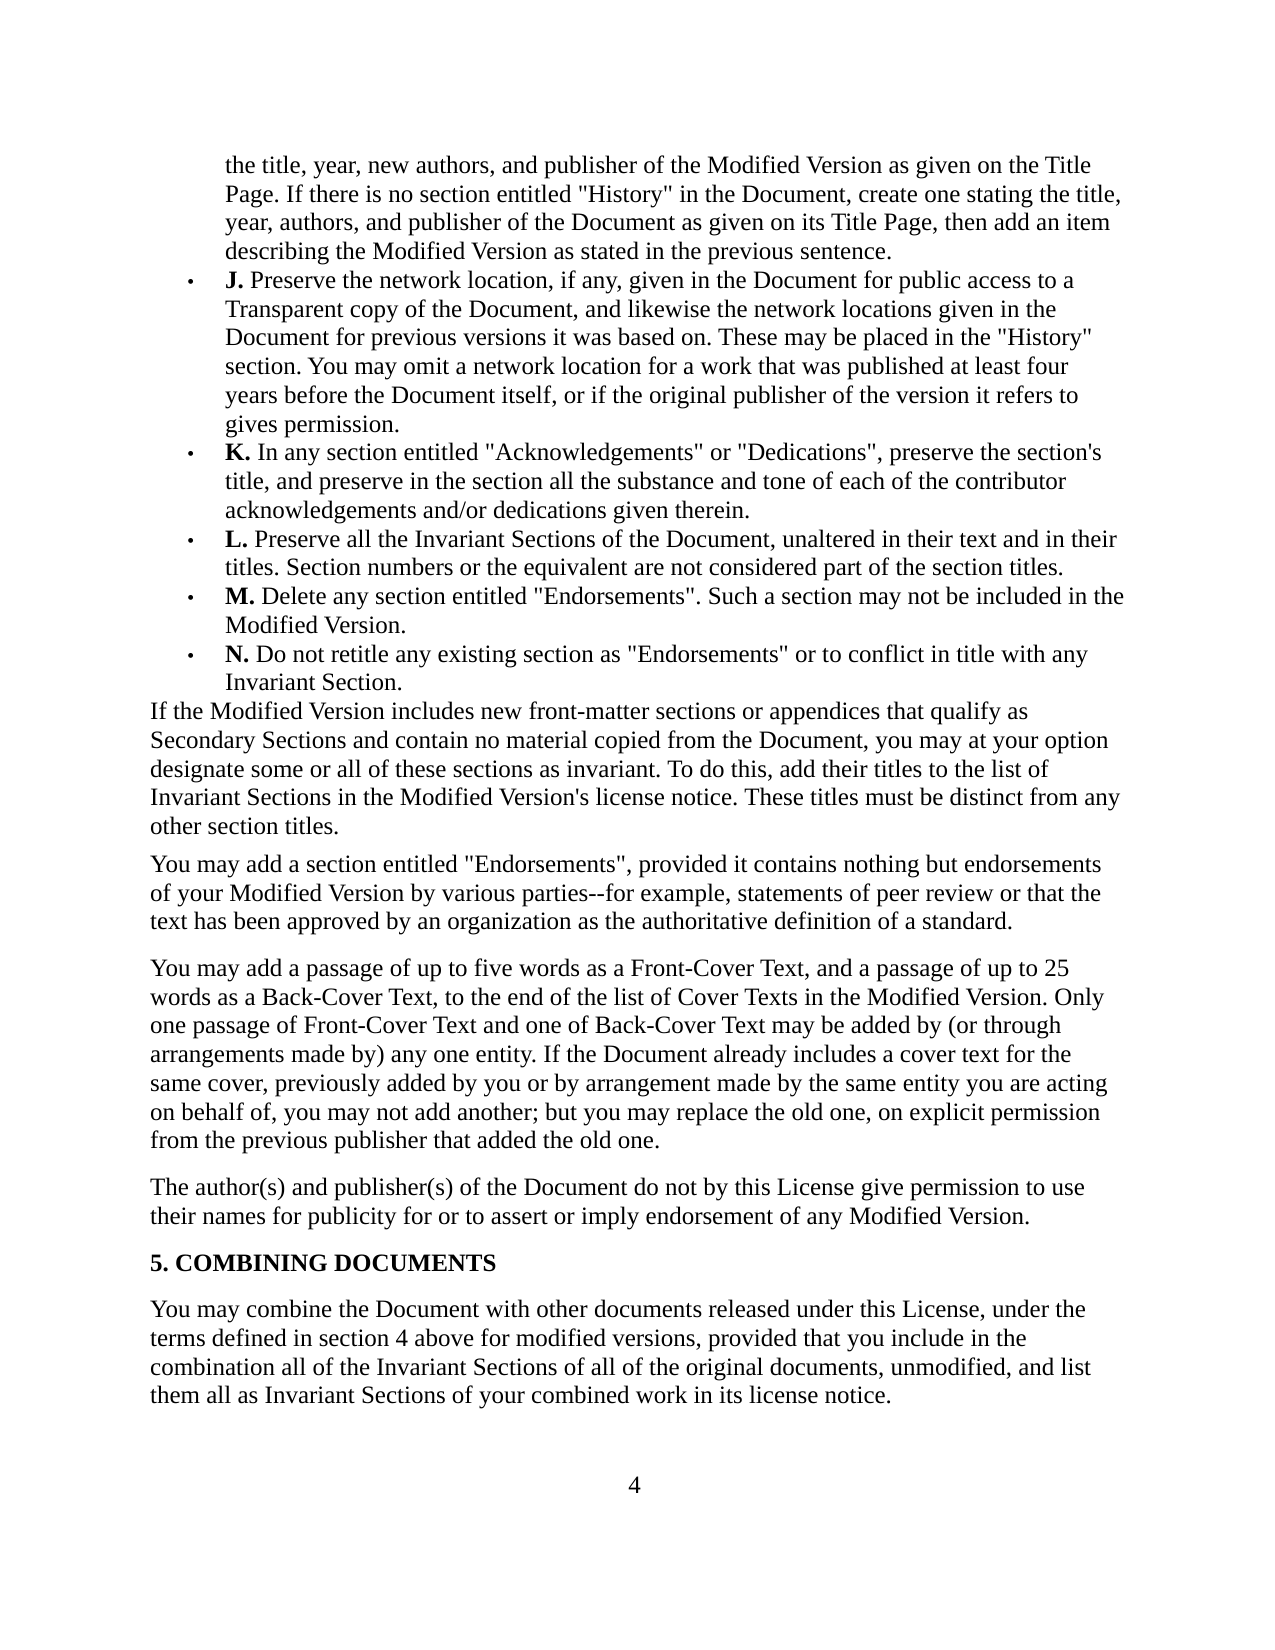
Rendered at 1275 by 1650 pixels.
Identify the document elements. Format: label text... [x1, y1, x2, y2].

list L. Preserve all the Invariant Sections of the Document, unaltered in their text and in their titles. Section numbers or the equivalent are not considered part of the section titles. [187, 524, 1125, 581]
list J. Preserve the network location, if any, given in the Document for public access to a Transparent copy of the Document, and likewise the network locations given in the Document for previous versions it was based on. These may be placed in the "History" section. You may omit a network location for a work that was published at least four years before the Document itself, or if the original publisher of the version it refers to gives permission. [187, 265, 1125, 437]
text You may combine the Document with other documents released under this License, under the terms defined in section 4 above for modified versions, provided that you include in the combination all of the Invariant Sections of all of the original documents, unmodified, and list them all as Invariant Sections of your combined work in its license notice. [150, 1294, 1125, 1409]
list K. In any section entitled "Acknowledgements" or "Dedications", preserve the section's title, and preserve in the section all the substance and tone of each of the contributor acknowledgements and/or dedications given therein. [187, 437, 1125, 524]
text The author(s) and publisher(s) of the Document do not by this License give permission to use their names for publicity for or to assert or imply endorsement of any Modified Version. [150, 1172, 1125, 1230]
text 5. COMBINING DOCUMENTS [150, 1248, 1125, 1276]
list M. Delete any section entitled "Endorsements". Such a section may not be included in the Modified Version. [187, 581, 1125, 639]
list the title, year, new authors, and publisher of the Modified Version as given on the Title Page. If there is no section entitled "History" in the Document, create one stating the title, year, authors, and publisher of the Document as given on its Title Page, then add an item describing the Modified Version as stated in the previous sentence. [187, 150, 1125, 265]
text You may add a section entitled "Endorsements", provided it contains nothing but endorsements of your Modified Version by various parties--for example, statements of peer review or that the text has been approved by an organization as the authoritative definition of a standard. [150, 849, 1125, 935]
text You may add a passage of up to five words as a Front-Cover Text, and a passage of up to 25 words as a Back-Cover Text, to the end of the list of Cover Texts in the Modified Version. Only one passage of Front-Cover Text and one of Back-Cover Text may be added by (or through arrangements made by) any one entity. If the Document already includes a cover text for the same cover, previously added by you or by arrangement made by the same entity you are acting on behalf of, you may not add another; but you may replace the old one, on explicit permission from the previous publisher that added the old one. [150, 953, 1125, 1154]
list N. Do not retitle any existing section as "Endorsements" or to conflict in title with any Invariant Section. [187, 639, 1125, 696]
text If the Modified Version includes new front-matter sections or appendices that qualify as Secondary Sections and contain no material copied from the Document, you may at your option designate some or all of these sections as invariant. To do this, add their titles to the list of Invariant Sections in the Modified Version's license notice. These titles must be distinct from any other section titles. [150, 696, 1125, 840]
